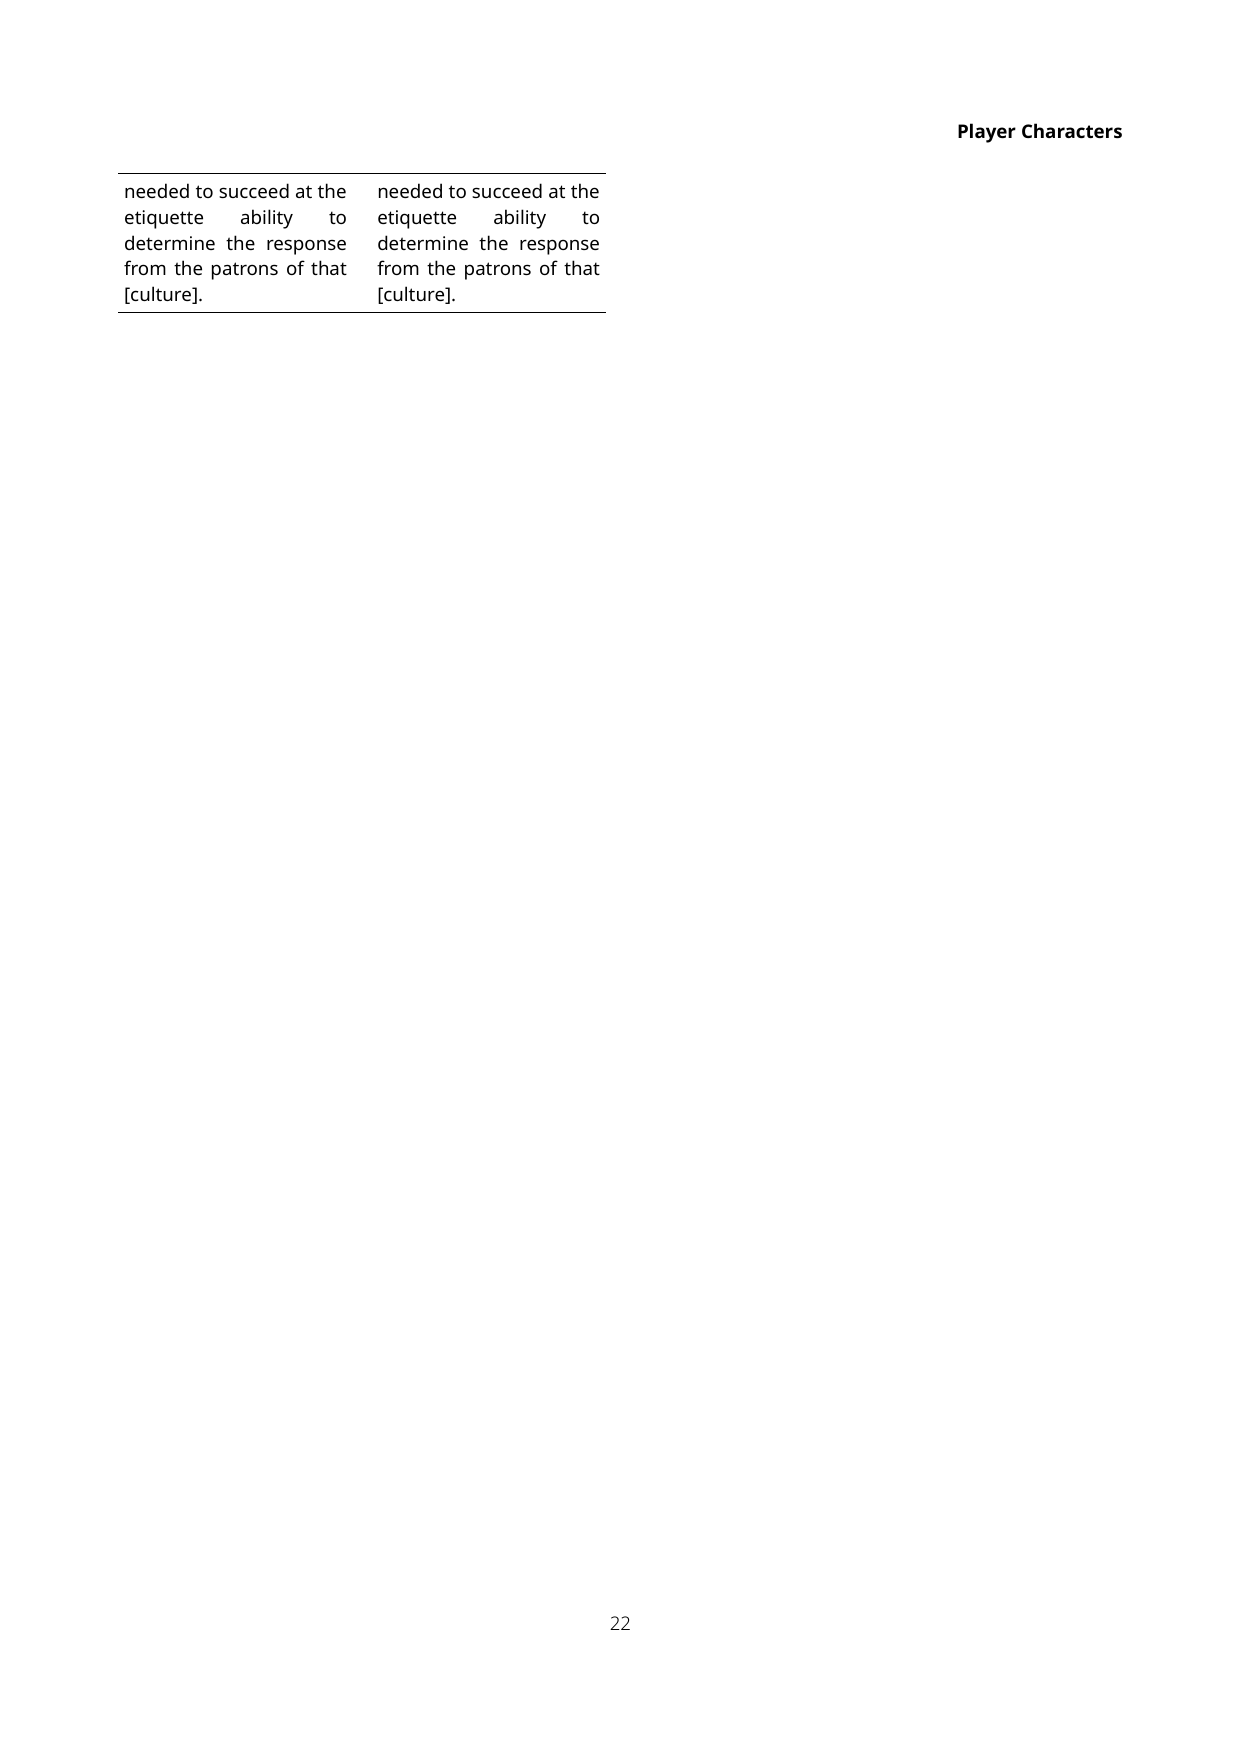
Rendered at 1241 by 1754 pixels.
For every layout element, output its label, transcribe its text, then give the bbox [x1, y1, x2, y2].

table_cell needed to succeed at the etiquette ability to determine the response from the patrons of that [culture]. [371, 174, 606, 312]
table_cell needed to succeed at the etiquette ability to determine the response from the patrons of that [culture]. [118, 174, 352, 312]
table_cell [353, 174, 371, 312]
